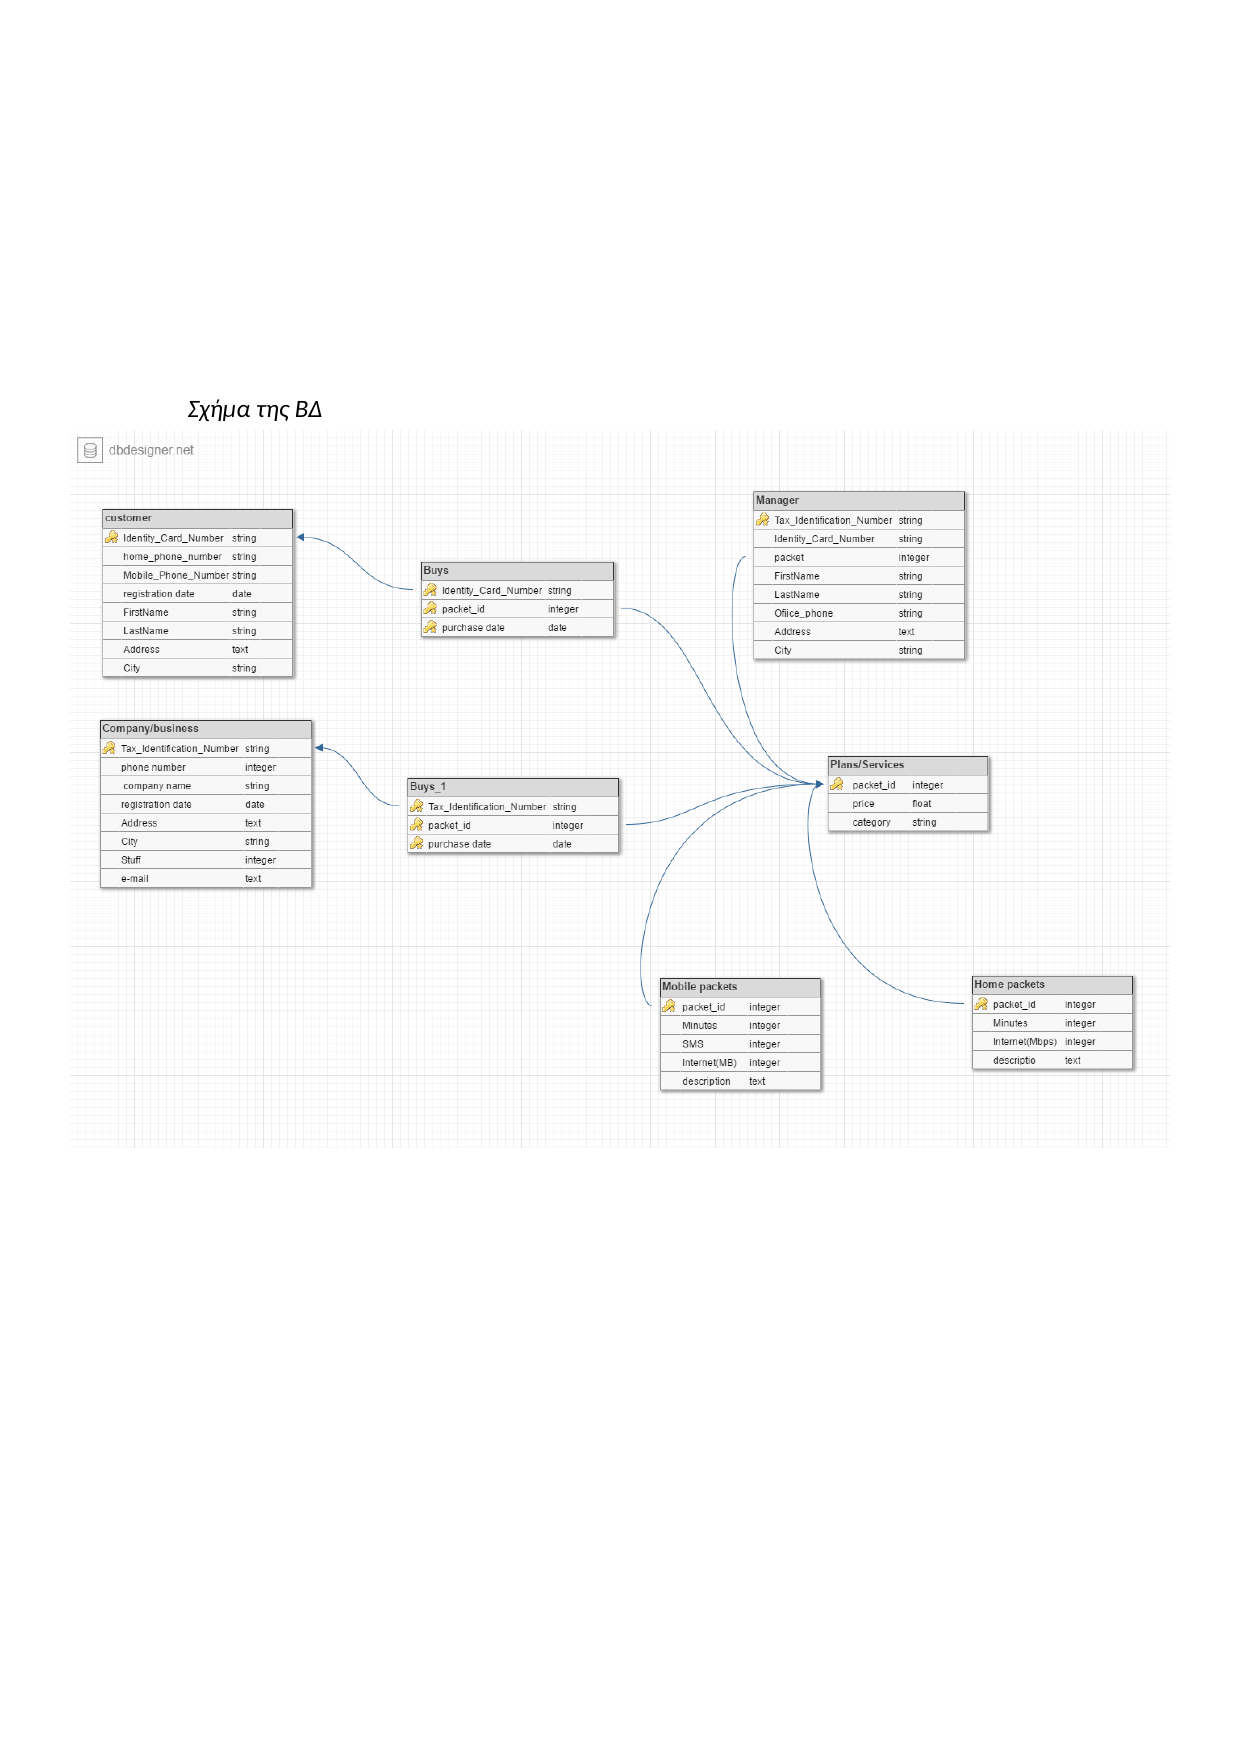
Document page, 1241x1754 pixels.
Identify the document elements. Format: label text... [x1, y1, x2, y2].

text Σχήμα της ΒΔ [187, 394, 1053, 424]
